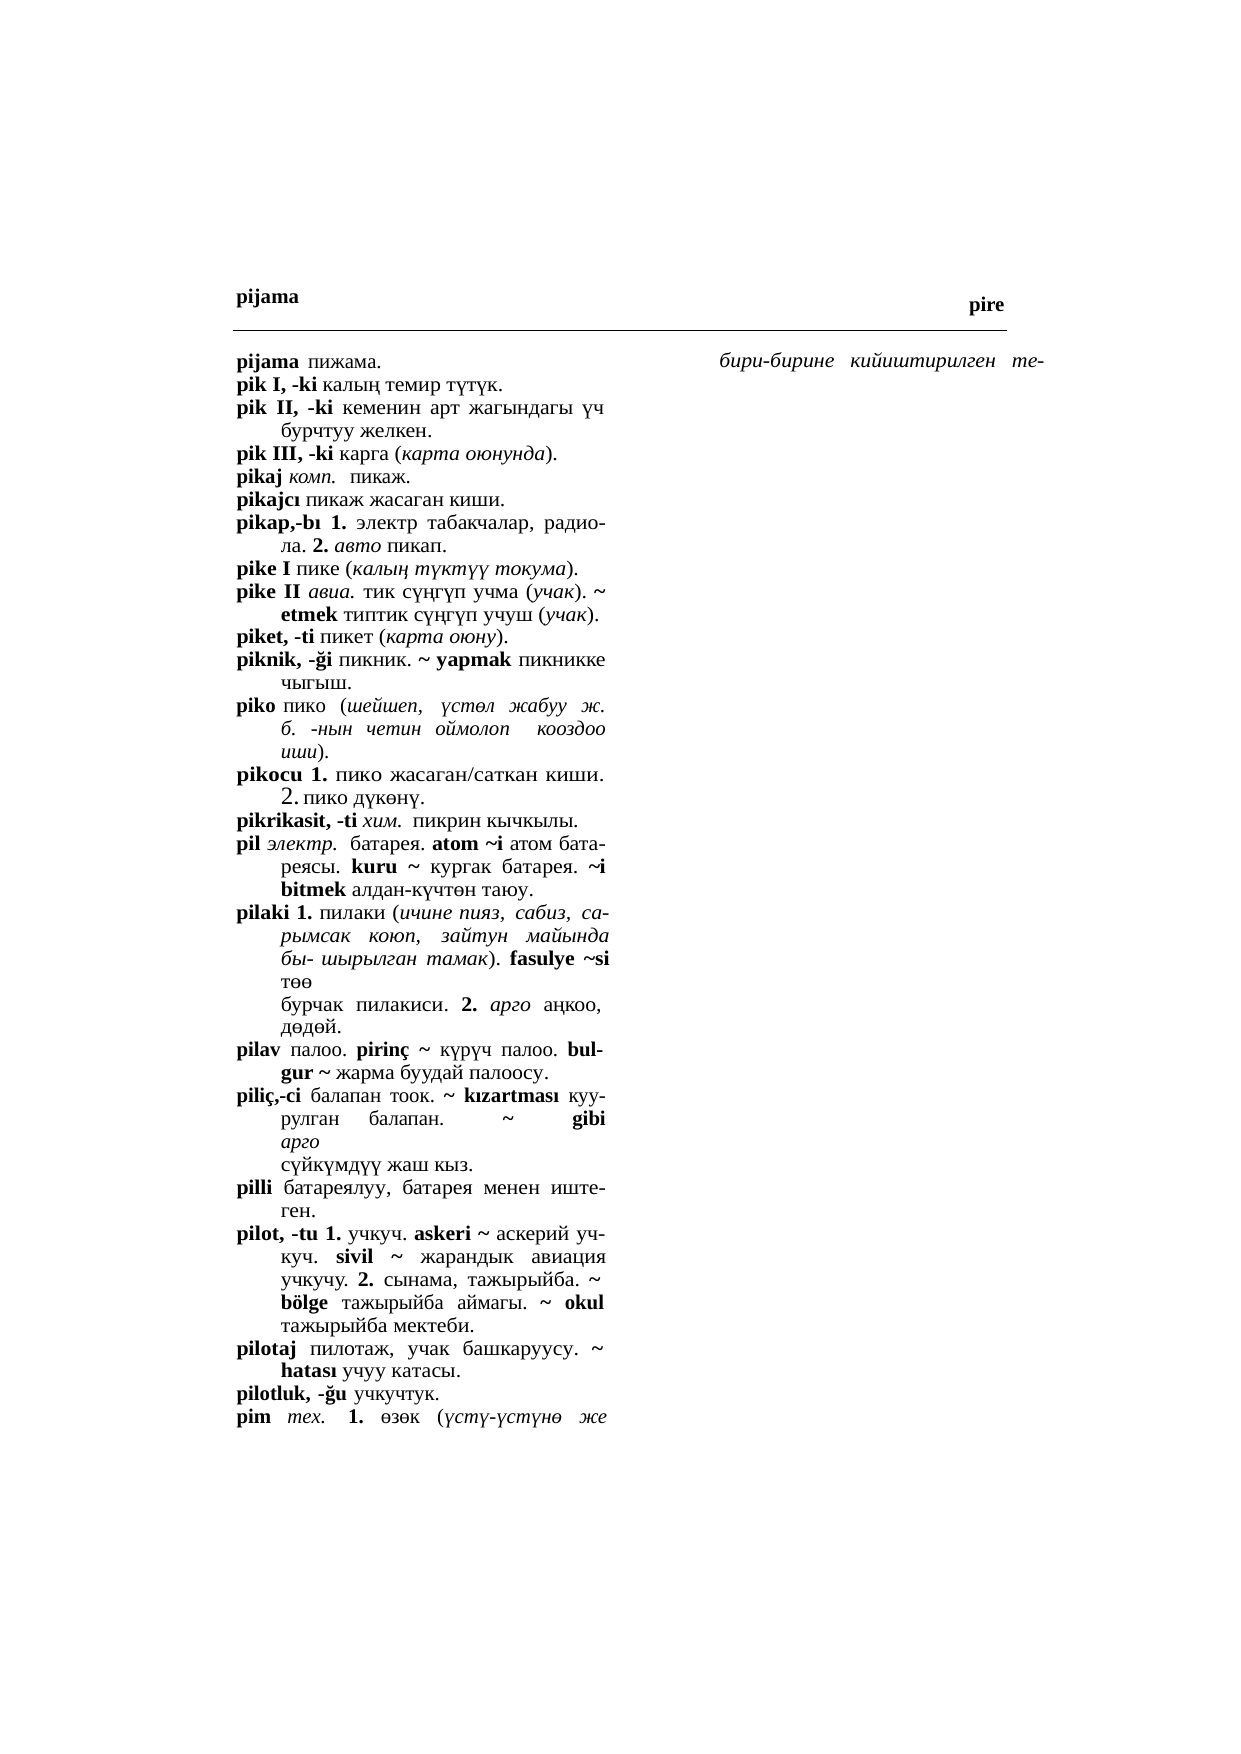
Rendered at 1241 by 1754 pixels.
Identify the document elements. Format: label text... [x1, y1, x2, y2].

text pikajcı пикаж жасаган киши. [236, 488, 609, 511]
text pil электр. батарея. atom ~i атом бата- реясы. kuru ~ кургак батарея. ~i bitmek алдан-күчтөн таюу. [236, 832, 606, 901]
text pilav палоо. pirinç ~ күрүч палоо. bul- [236, 1038, 609, 1061]
text pijama [236, 284, 299, 308]
text pike I пике (калың түктүү токума). [236, 557, 609, 580]
text pikrikasit, -ti хим. пикрин кычкылы. [236, 809, 609, 832]
text сүйкүмдүү жаш кыз. [281, 1153, 609, 1176]
list пико дүкөнү. [281, 786, 609, 809]
text бурчтуу желкен. [281, 419, 609, 442]
text hatası учуу катасы. [281, 1359, 609, 1382]
text pilli батареялуу, батарея менен иште- ген. [236, 1176, 606, 1222]
text pilaki 1. пилаки (ичине пияз, сабиз, са- рымсак коюп, зайтун майында бы- шырылган тамак). fasulye ~si төө [236, 901, 609, 993]
text pik III, -ki карга (карта оюнунда). [236, 442, 609, 465]
text pikap,-bı 1. электр табакчалар, радио- ла. 2. авто пикап. [236, 511, 606, 557]
text pim тех. 1. өзөк (үстү-үстүнө же [236, 1405, 609, 1428]
text pilotluk, -ğu учкучтук. [236, 1382, 609, 1405]
text тажырыйба мектеби. [281, 1314, 609, 1337]
text pijama пижама. [236, 349, 609, 373]
text pikaj комп. пикаж. [236, 465, 609, 488]
text pike II авиа. тик сүңгүп учма (учак). ~ etmek типтик сүңгүп учуш (учак). [236, 580, 606, 626]
text pire [967, 292, 1007, 316]
text бурчак пилакиси. 2. арго аңкоо, дөдөй. [281, 993, 609, 1038]
text piket, -ti пикет (карта оюну). [236, 626, 609, 648]
text бири-бирине кийиштирилген те- [719, 349, 1065, 372]
text pik II, -ki кеменин арт жагындагы үч [236, 396, 609, 419]
text pikocu 1. пико жасаган/саткан киши. [236, 763, 609, 786]
text piko пико (шейшеп, үстөл жабуу ж. б. -нын четин оймолоп кооздоо иши). [236, 694, 606, 763]
text pilotaj пилотаж, учак башкаруусу. ~ [236, 1337, 609, 1359]
text bölge тажырыйба аймагы. ~ okul [281, 1291, 609, 1314]
text pik I, -ki калың темир түтүк. [236, 373, 609, 396]
text piknik, -ği пикник. ~ yapmak пикникке чыгыш. [236, 648, 606, 694]
text gur ~ жарма буудай палоосу. [281, 1061, 609, 1084]
text piliç,-ci балапан тоок. ~ kızartması куу- рулган балапан. ~ gibi арго [236, 1084, 606, 1153]
text pilot, -tu 1. учкуч. askeri ~ аскерий уч- куч. sivil ~ жарандык авиация учкучу. 2. сынама, тажырыйба. ~ [236, 1222, 606, 1291]
